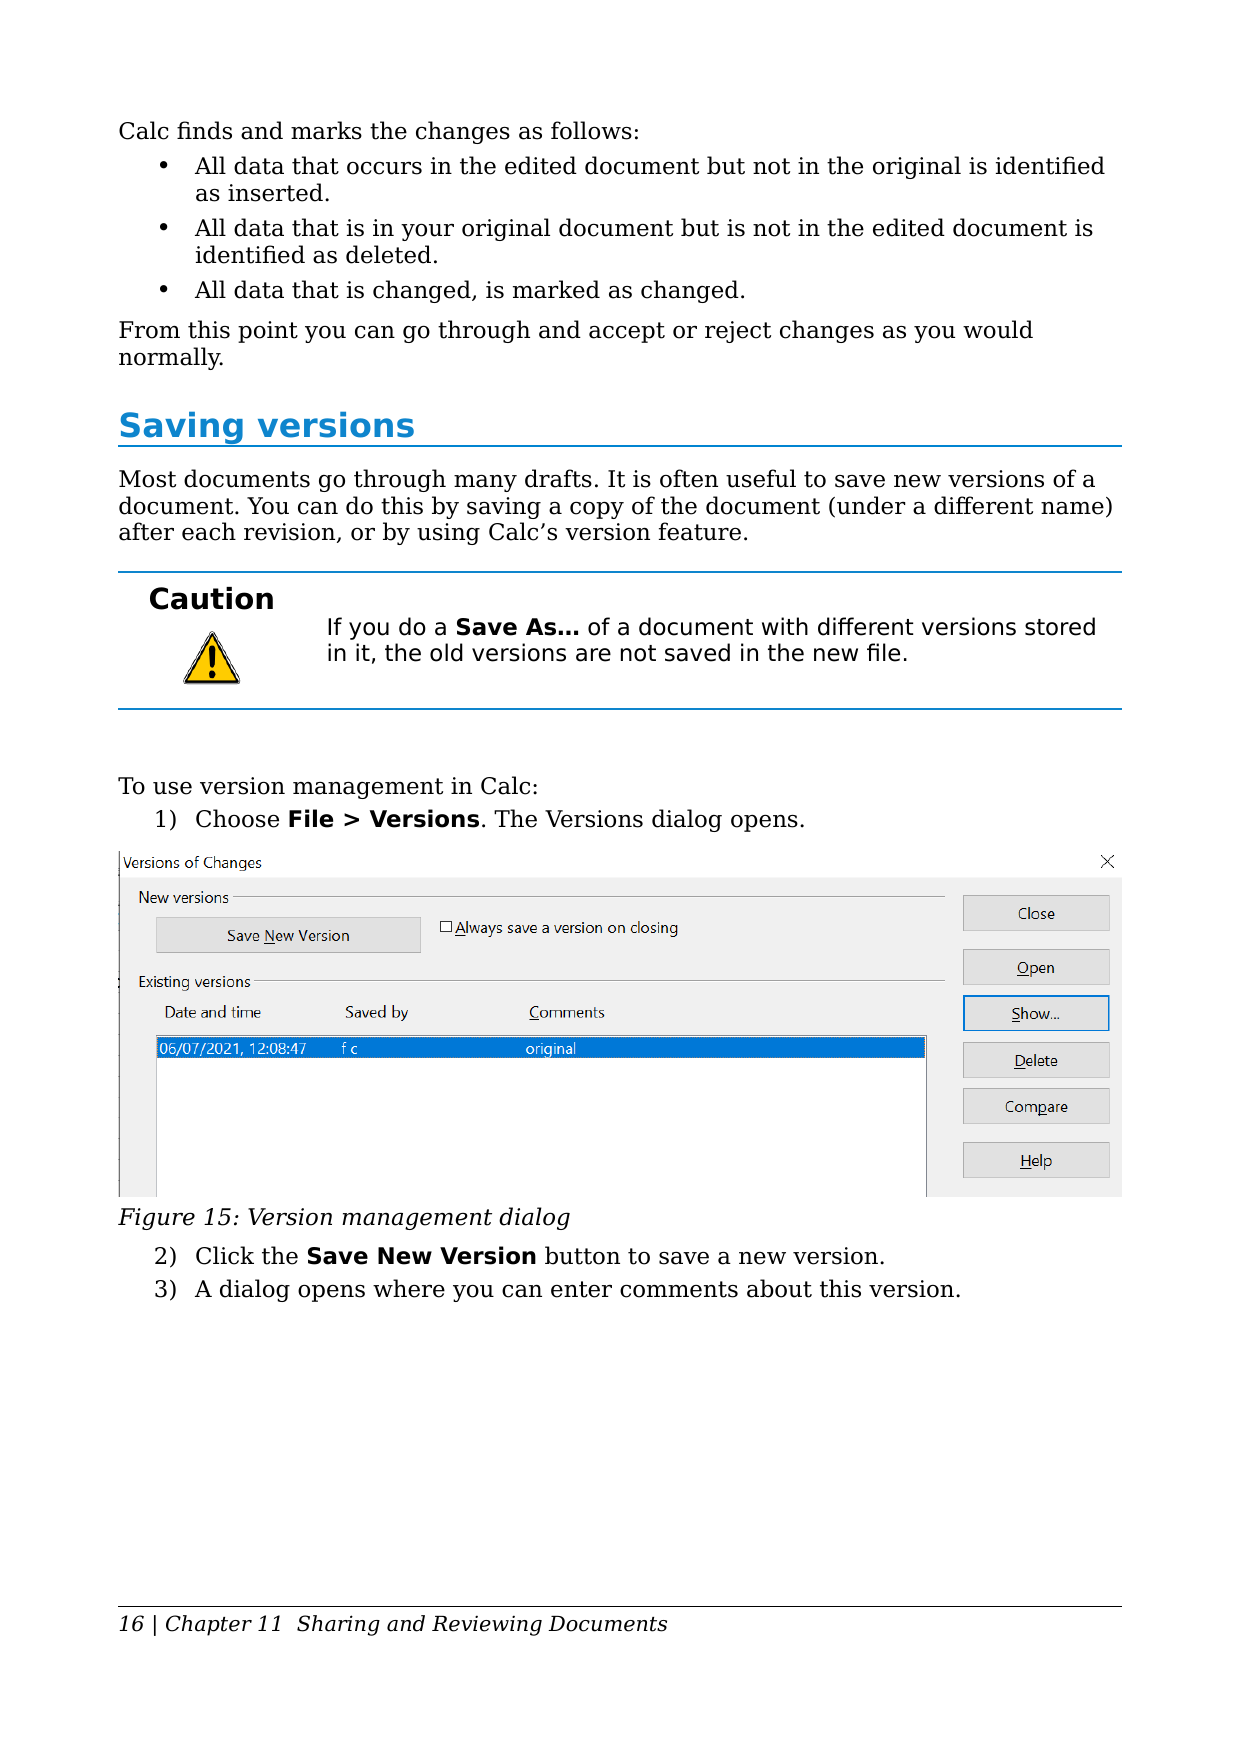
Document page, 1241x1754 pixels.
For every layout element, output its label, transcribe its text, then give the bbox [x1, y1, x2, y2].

text From this point you can go through and accept or reject changes as you would normally. [118, 317, 1122, 370]
picture [179, 627, 244, 688]
picture [118, 851, 1122, 1197]
subtitle Saving versions [118, 406, 1122, 445]
table_header If you do a Save As… of a document with different versions stored in it, the old versions are not saved in the new file. [305, 573, 1122, 708]
list Calc finds and marks the changes as follows: [118, 118, 1122, 145]
list All data that occurs in the edited document but not in the original is identified as inserted. [156, 151, 1122, 207]
list Choose File > Versions. The Versions dialog opens. [177, 807, 1122, 833]
text Figure 15: Version management dialog [118, 1204, 1122, 1230]
list All data that is changed, is marked as changed. [156, 275, 1122, 304]
text Most documents go through many drafts. It is often useful to save new versions of a document. You can do this by saving a copy of the document (under a different name) after each revision, or by using Calc’s version feature. [118, 466, 1122, 546]
list A dialog opens where you can enter comments about this version. [177, 1276, 1122, 1302]
table_header Caution [118, 573, 305, 708]
list All data that is in your original document but is not in the edited document is identified as deleted. [156, 213, 1122, 269]
list To use version management in Calc: [118, 773, 1122, 800]
list Click the Save New Version button to save a new version. [177, 1243, 1122, 1269]
